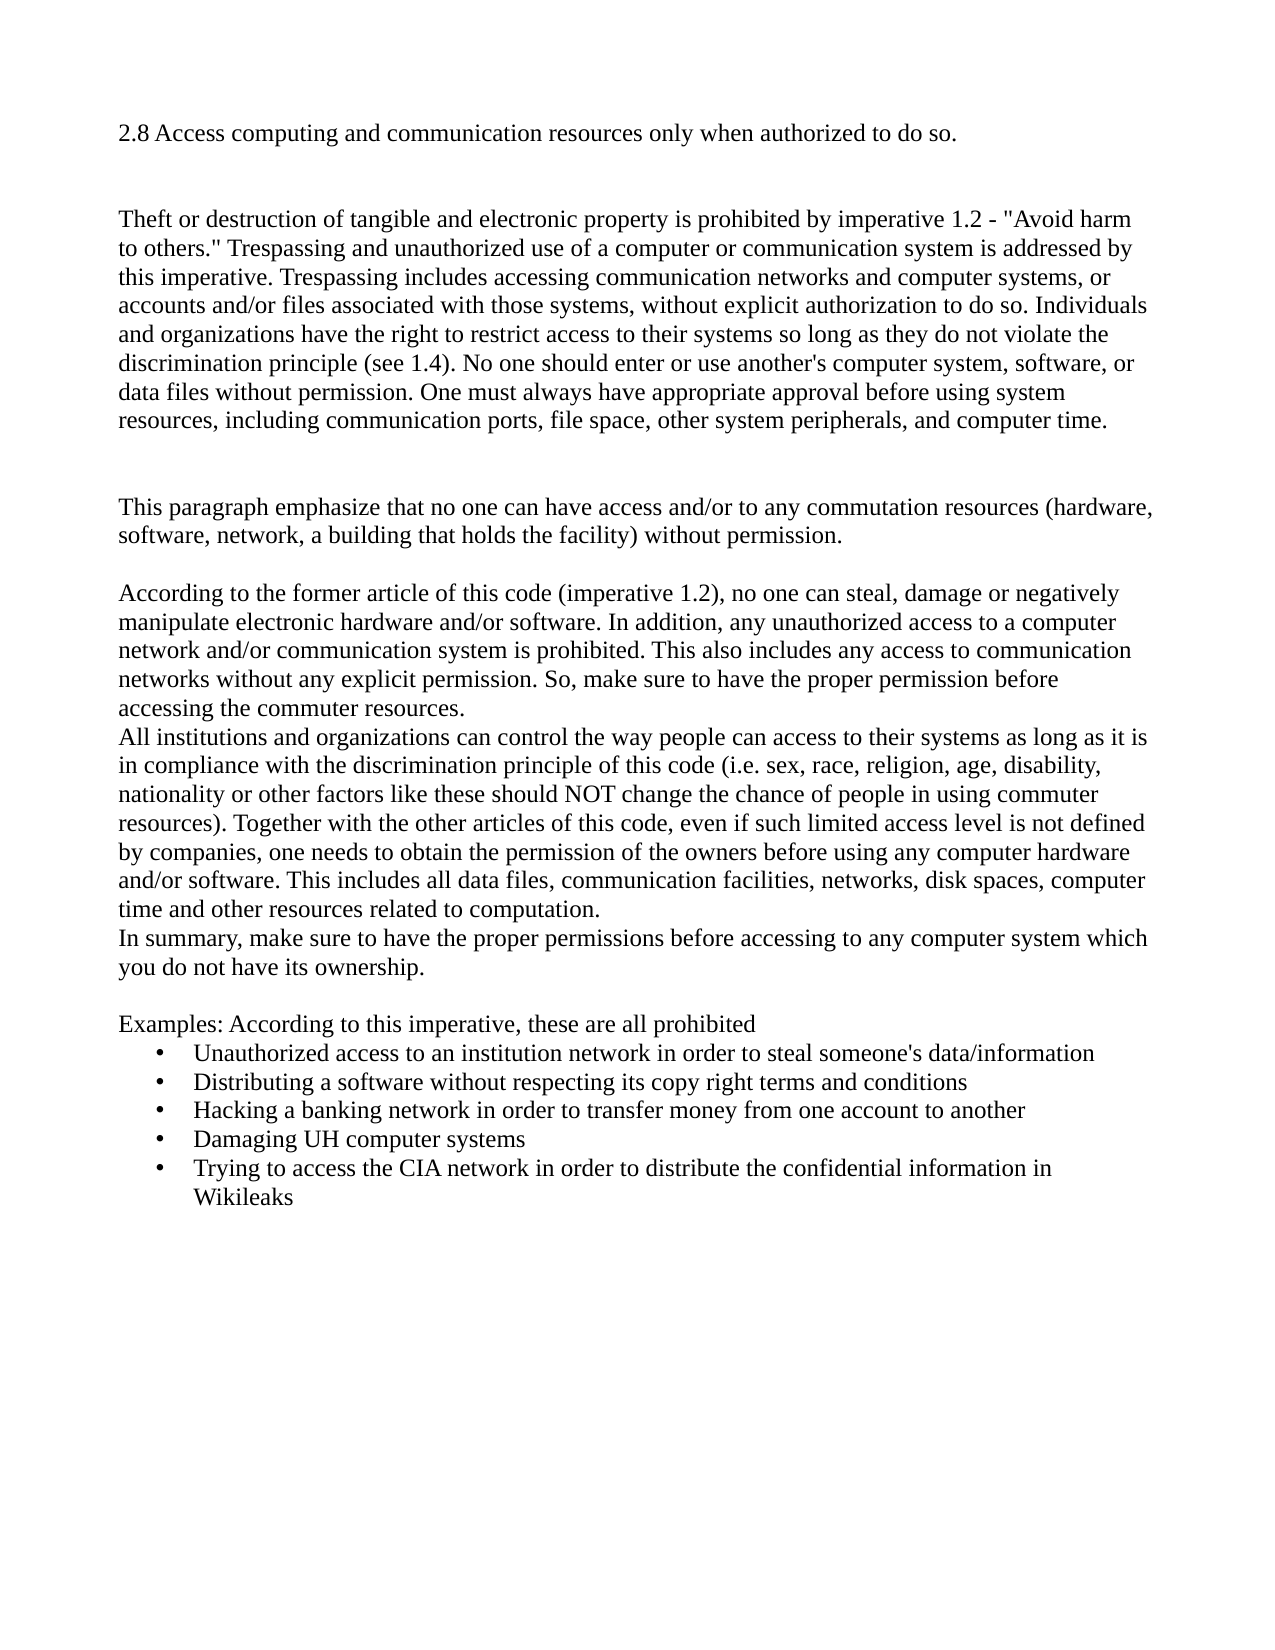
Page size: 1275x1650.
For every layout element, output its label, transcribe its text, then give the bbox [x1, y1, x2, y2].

list Unauthorized access to an institution network in order to steal someone's data/information [156, 1038, 1157, 1067]
text Examples: According to this imperative, these are all prohibited [118, 1009, 1157, 1038]
text All institutions and organizations can control the way people can access to their systems as long as it is in compliance with the discrimination principle of this code (i.e. sex, race, religion, age, disability, nationality or other factors like these should NOT change the chance of people in using commuter resources). Together with the other articles of this code, even if such limited access level is not defined by companies, one needs to obtain the permission of the owners before using any computer hardware and/or software. This includes all data files, communication facilities, networks, disk spaces, computer time and other resources related to computation. [118, 722, 1157, 923]
text Theft or destruction of tangible and electronic property is prohibited by imperative 1.2 - "Avoid harm to others." Trespassing and unauthorized use of a computer or communication system is addressed by this imperative. Trespassing includes accessing communication networks and computer systems, or accounts and/or files associated with those systems, without explicit authorization to do so. Individuals and organizations have the right to restrict access to their systems so long as they do not violate the discrimination principle (see 1.4). No one should enter or use another's computer system, software, or data files without permission. One must always have appropriate approval before using system resources, including communication ports, file space, other system peripherals, and computer time. [118, 204, 1157, 434]
text 2.8 Access computing and communication resources only when authorized to do so. [118, 118, 1157, 147]
list Damaging UH computer systems [156, 1124, 1157, 1153]
text This paragraph emphasize that no one can have access and/or to any commutation resources (hardware, software, network, a building that holds the facility) without permission. [118, 492, 1157, 549]
list Trying to access the CIA network in order to distribute the confidential information in Wikileaks [156, 1153, 1157, 1211]
list Hacking a banking network in order to transfer money from one account to another [156, 1096, 1157, 1124]
list Distributing a software without respecting its copy right terms and conditions [156, 1067, 1157, 1096]
text In summary, make sure to have the proper permissions before accessing to any computer system which you do not have its ownership. [118, 923, 1157, 981]
text According to the former article of this code (imperative 1.2), no one can steal, damage or negatively manipulate electronic hardware and/or software. In addition, any unauthorized access to a computer network and/or communication system is prohibited. This also includes any access to communication networks without any explicit permission. So, make sure to have the proper permission before accessing the commuter resources. [118, 578, 1157, 722]
